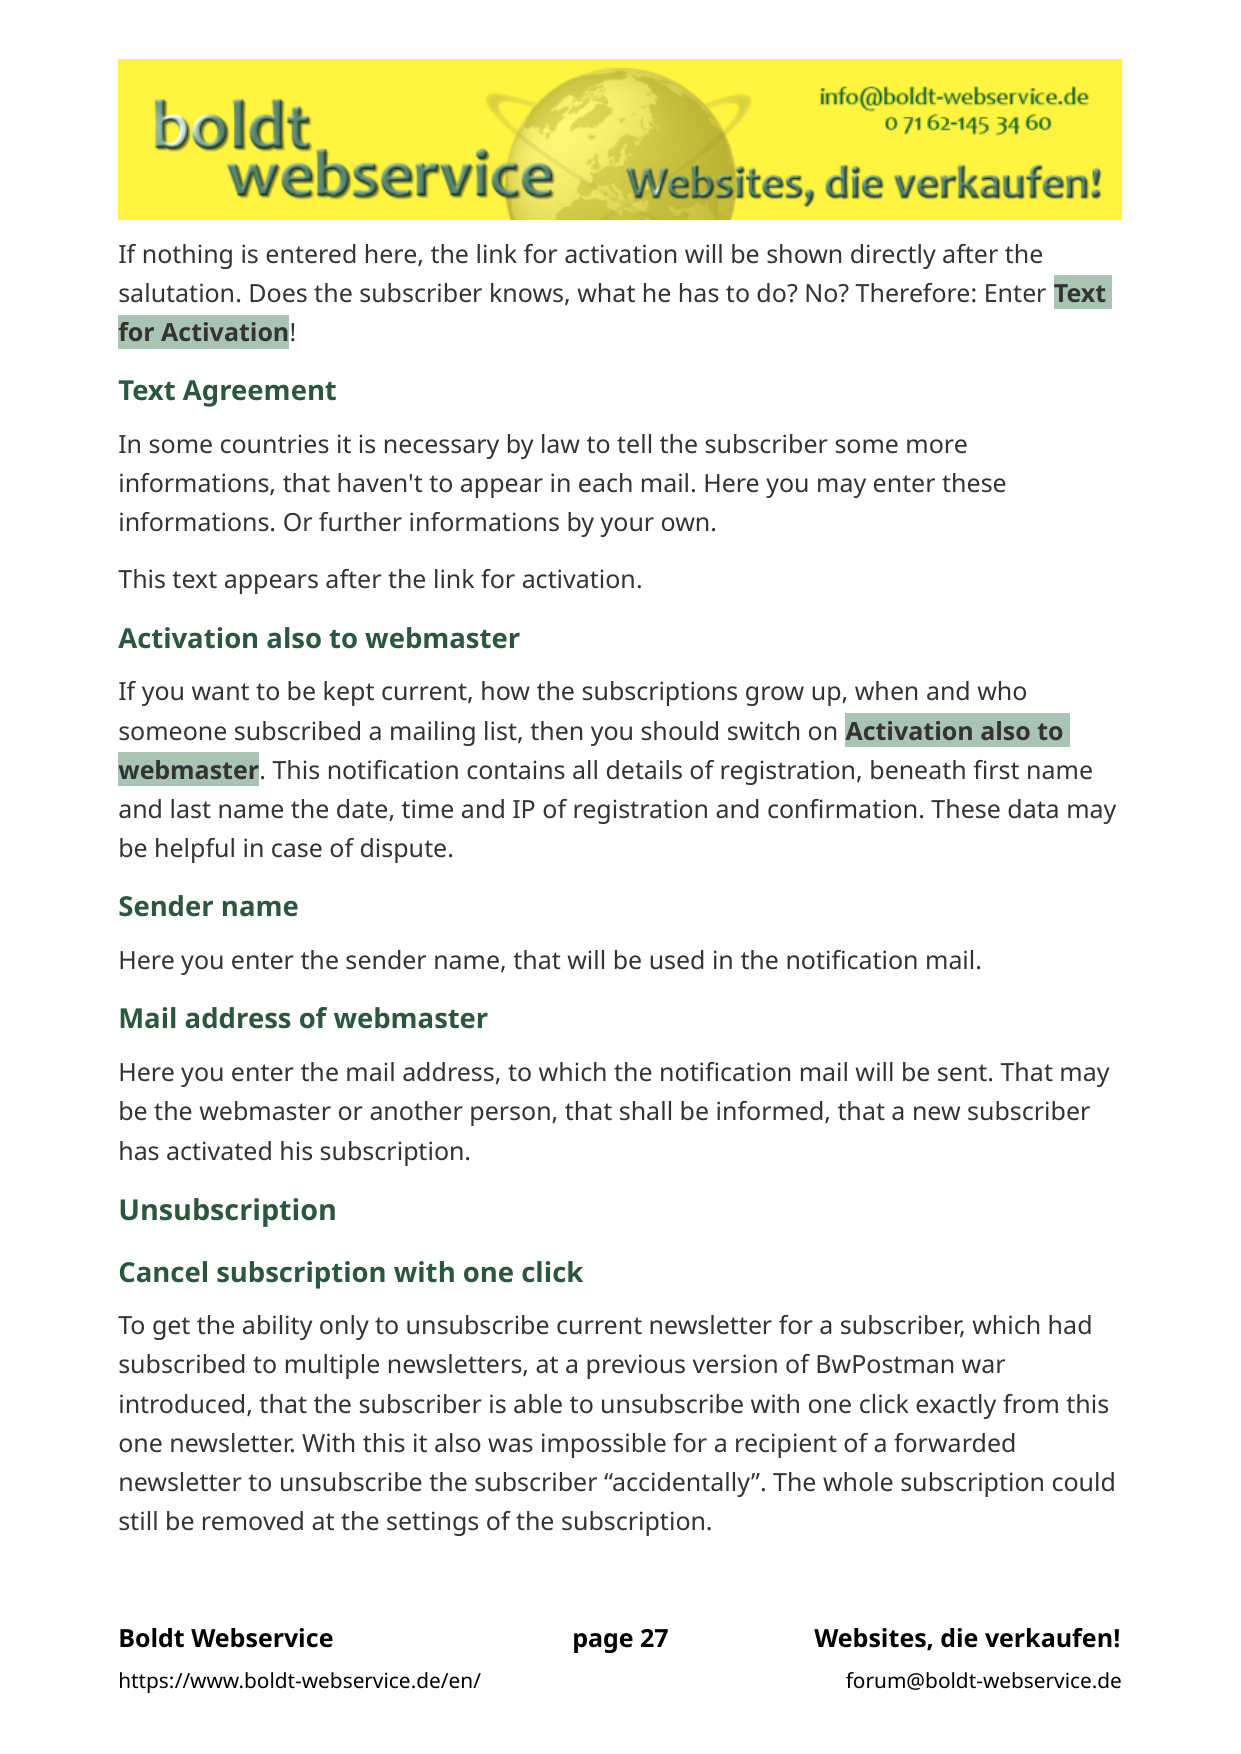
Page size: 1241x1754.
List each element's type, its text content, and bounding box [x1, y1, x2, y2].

text Here you enter the mail address, to which the notification mail will be sent. That may be the webmaster or another person, that shall be informed, that a new subscriber has activated his subscription. [118, 1055, 1122, 1167]
text If you want to be kept current, how the subscriptions grow up, when and who someone subscribed a mailing list, then you should switch on Activation also to webmaster. This notification contains all details of registration, beneath first name and last name the date, time and IP of registration and confirmation. These data may be helpful in case of dispute. [118, 674, 1122, 865]
text Here you enter the sender name, that will be used in the notification mail. [118, 943, 1122, 977]
subtitle Sender name [118, 887, 1122, 925]
subtitle Text Agreement [118, 371, 1122, 409]
text If nothing is entered here, the link for activation will be shown directly after the salutation. Does the subscriber knows, what he has to do? No? Therefore: Enter Text for Activation! [118, 236, 1122, 349]
subtitle Activation also to webmaster [118, 619, 1122, 656]
picture [118, 59, 1123, 220]
subtitle Cancel subscription with one click [118, 1253, 1122, 1290]
subtitle Unsubscription [118, 1190, 1122, 1229]
text In some countries it is necessary by law to tell the subscriber some more informations, that haven't to appear in each mail. Here you may enter these informations. Or further informations by your own. [118, 427, 1122, 539]
subtitle Mail address of webmaster [118, 999, 1122, 1037]
text To get the ability only to unsubscribe current newsletter for a subscriber, which had subscribed to multiple newsletters, at a previous version of BwPostman war introduced, that the subscriber is able to unsubscribe with one click exactly from this one newsletter. With this it also was impossible for a recipient of a forwarded newsletter to unsubscribe the subscriber “accidentally”. The whole subscription could still be removed at the settings of the subscription. [118, 1308, 1122, 1538]
text This text appears after the link for activation. [118, 562, 1122, 596]
